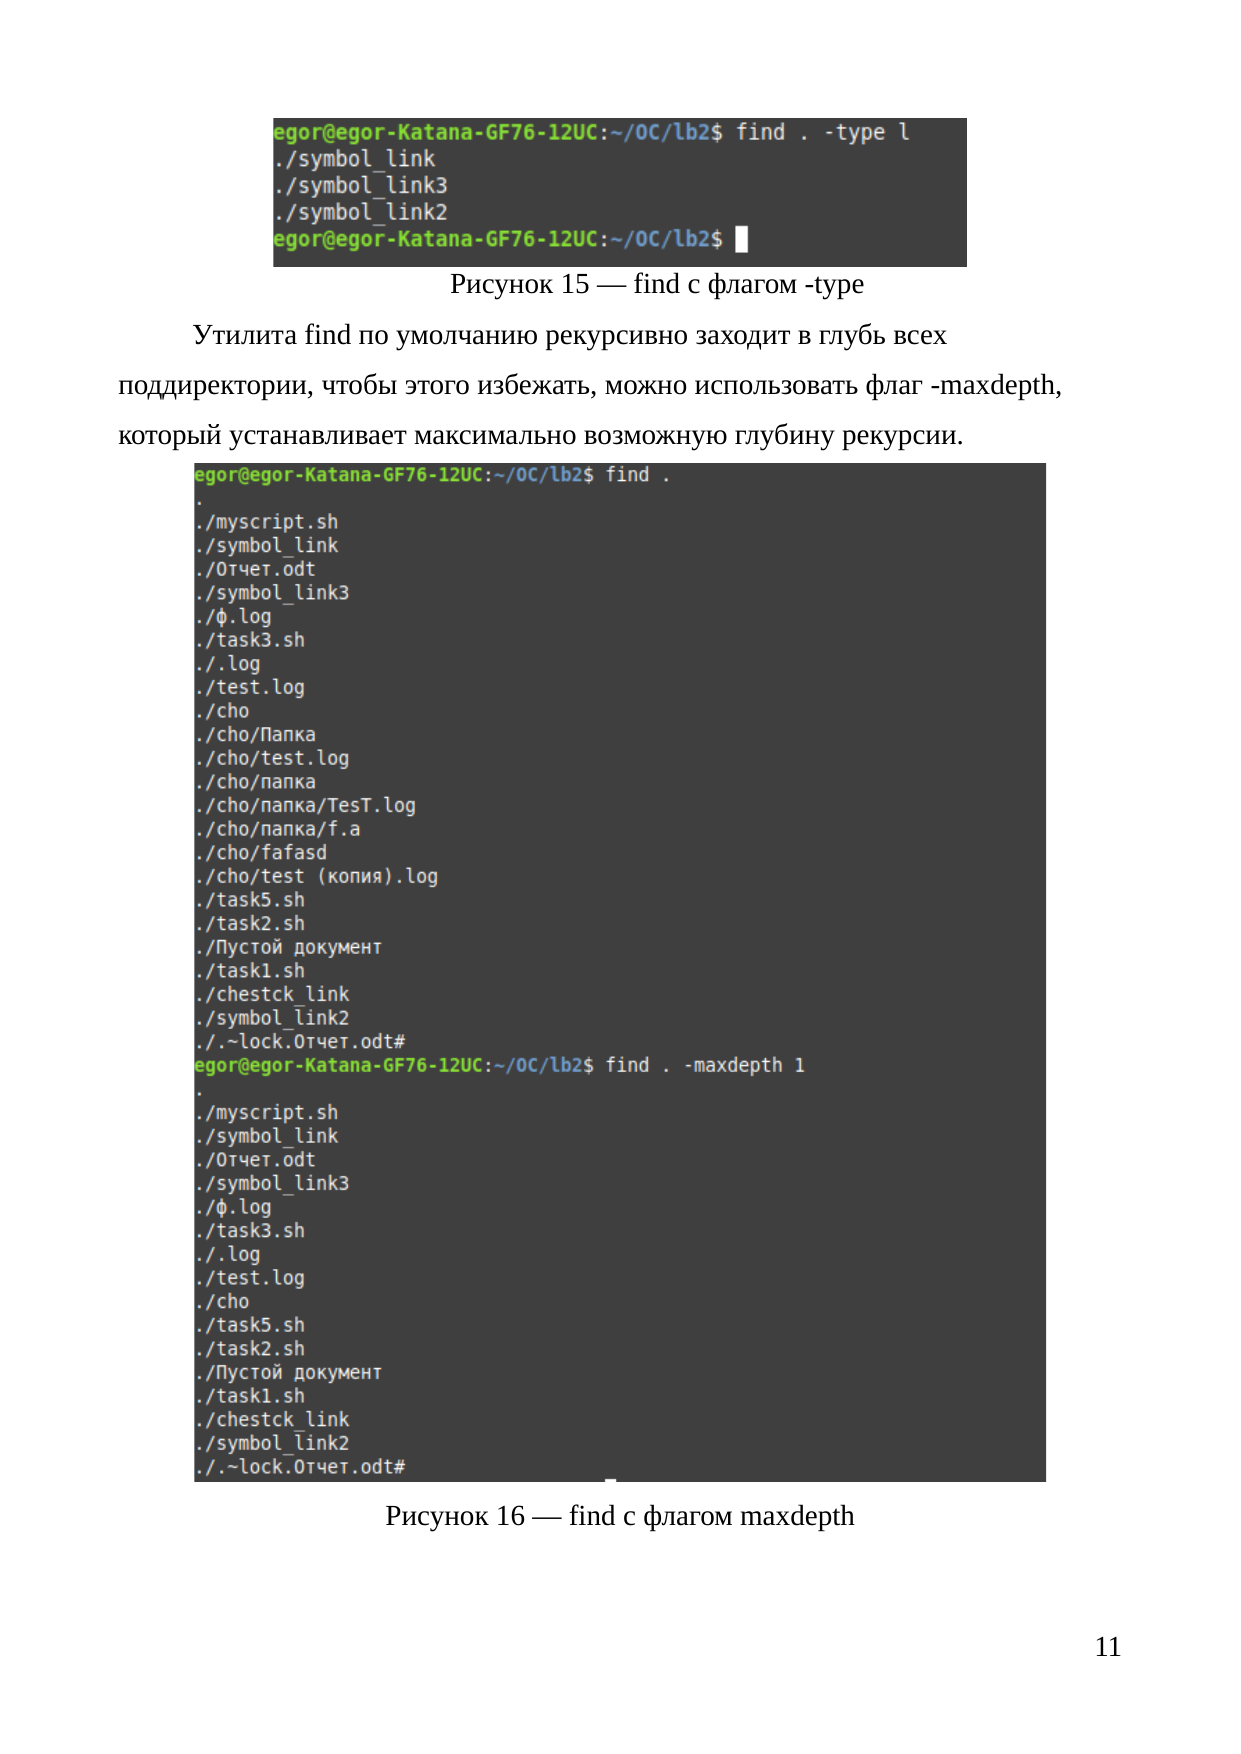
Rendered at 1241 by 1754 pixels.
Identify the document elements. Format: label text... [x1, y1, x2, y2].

subtitle Рисунок 16 — find с флагом maxdepth [118, 1474, 1122, 1531]
picture [273, 118, 967, 267]
subtitle Рисунок 15 — find с флагом -type [118, 118, 1122, 300]
picture [194, 463, 1047, 1482]
subtitle Утилита find по умолчанию рекурсивно заходит в глубь всех поддиректории, чтобы этого избежать, можно использовать флаг -maxdepth, который устанавливает максимально возможную глубину рекурсии. [118, 317, 1122, 451]
